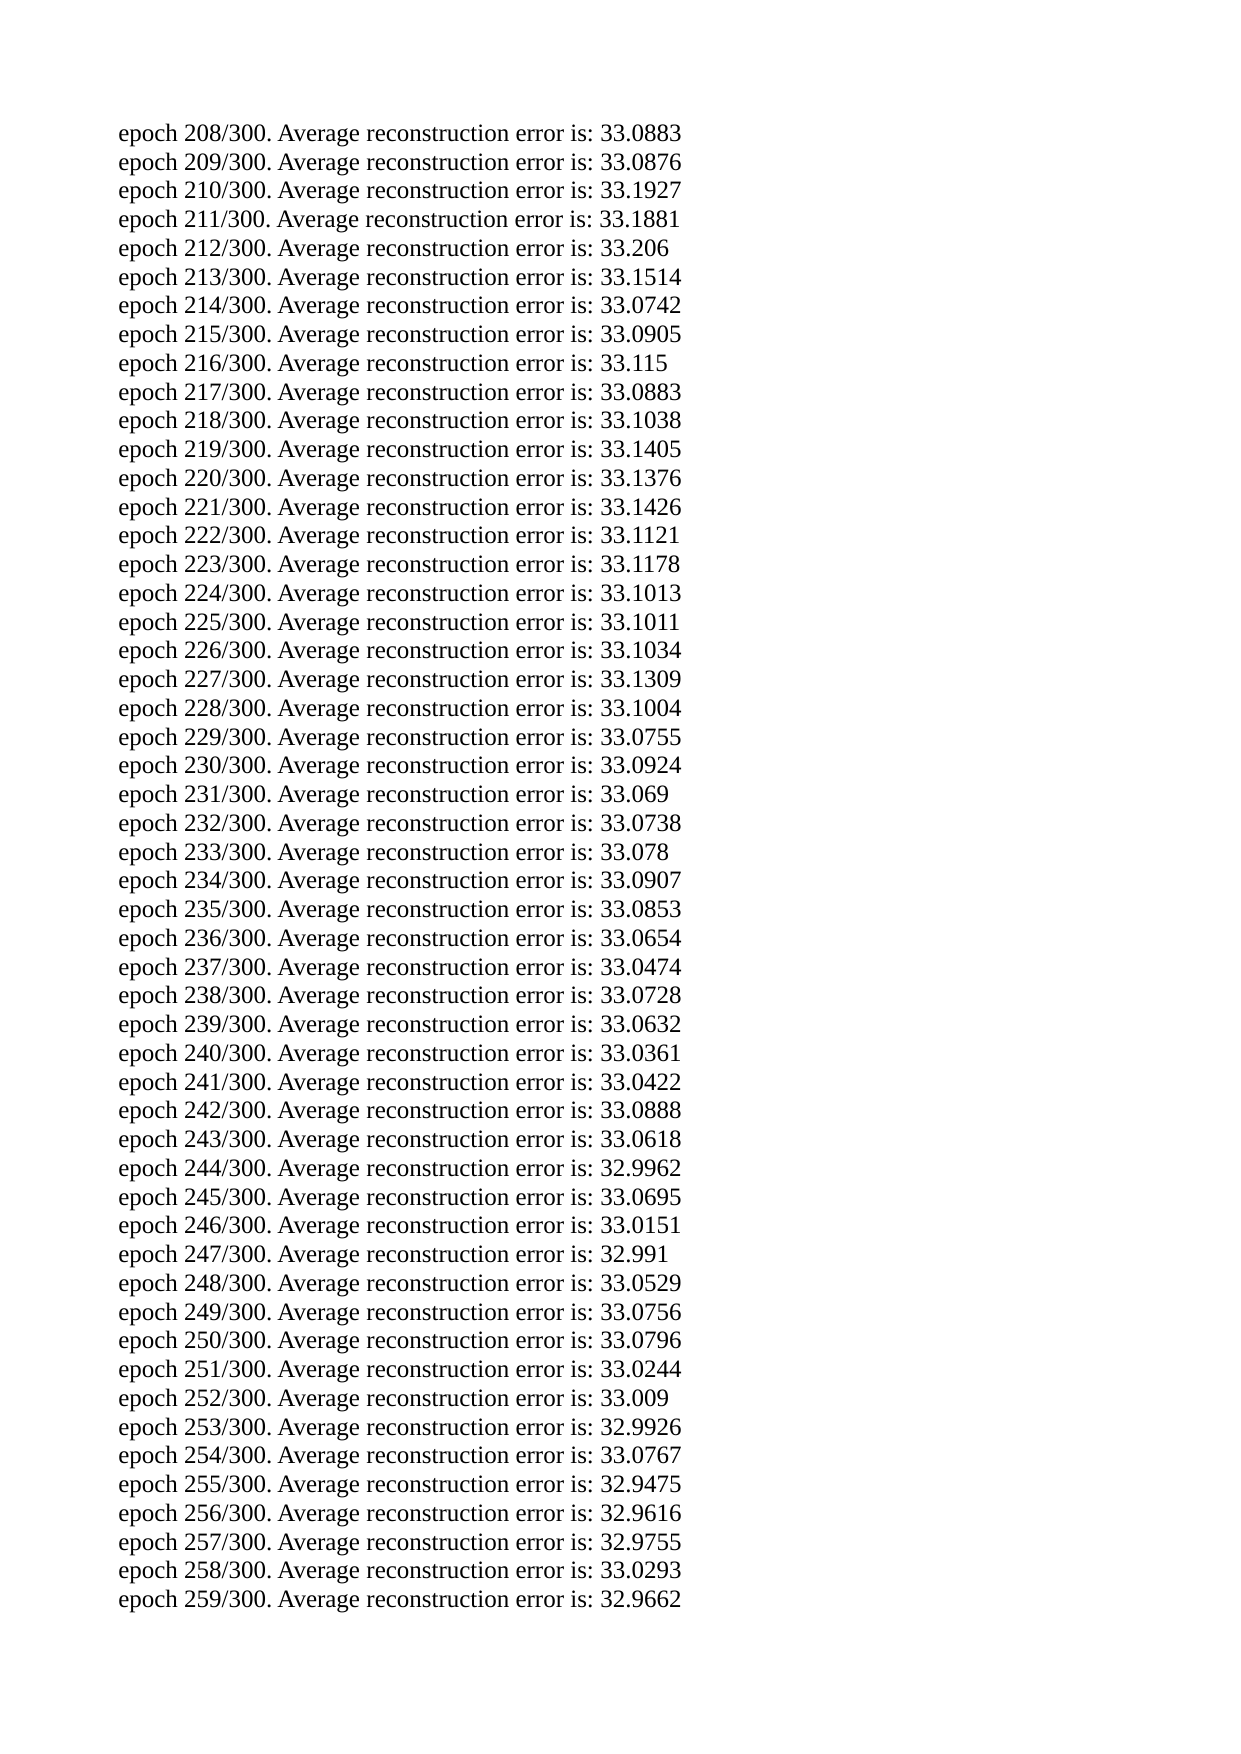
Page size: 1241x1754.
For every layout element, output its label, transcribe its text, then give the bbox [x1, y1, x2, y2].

text epoch 247/300. Average reconstruction error is: 32.991 [118, 1239, 1122, 1268]
text epoch 222/300. Average reconstruction error is: 33.1121 [118, 521, 1122, 549]
text epoch 228/300. Average reconstruction error is: 33.1004 [118, 693, 1122, 722]
text epoch 219/300. Average reconstruction error is: 33.1405 [118, 434, 1122, 463]
text epoch 243/300. Average reconstruction error is: 33.0618 [118, 1124, 1122, 1153]
text epoch 258/300. Average reconstruction error is: 33.0293 [118, 1556, 1122, 1584]
text epoch 244/300. Average reconstruction error is: 32.9962 [118, 1153, 1122, 1182]
text epoch 239/300. Average reconstruction error is: 33.0632 [118, 1009, 1122, 1038]
text epoch 234/300. Average reconstruction error is: 33.0907 [118, 866, 1122, 894]
text epoch 252/300. Average reconstruction error is: 33.009 [118, 1383, 1122, 1412]
text epoch 253/300. Average reconstruction error is: 32.9926 [118, 1412, 1122, 1441]
text epoch 256/300. Average reconstruction error is: 32.9616 [118, 1498, 1122, 1527]
text epoch 246/300. Average reconstruction error is: 33.0151 [118, 1211, 1122, 1239]
text epoch 230/300. Average reconstruction error is: 33.0924 [118, 751, 1122, 779]
text epoch 257/300. Average reconstruction error is: 32.9755 [118, 1527, 1122, 1556]
text epoch 242/300. Average reconstruction error is: 33.0888 [118, 1096, 1122, 1124]
text epoch 224/300. Average reconstruction error is: 33.1013 [118, 578, 1122, 607]
text epoch 212/300. Average reconstruction error is: 33.206 [118, 233, 1122, 262]
text epoch 215/300. Average reconstruction error is: 33.0905 [118, 319, 1122, 348]
text epoch 218/300. Average reconstruction error is: 33.1038 [118, 406, 1122, 434]
text epoch 249/300. Average reconstruction error is: 33.0756 [118, 1297, 1122, 1326]
text epoch 214/300. Average reconstruction error is: 33.0742 [118, 291, 1122, 319]
text epoch 237/300. Average reconstruction error is: 33.0474 [118, 952, 1122, 981]
text epoch 226/300. Average reconstruction error is: 33.1034 [118, 636, 1122, 664]
text epoch 225/300. Average reconstruction error is: 33.1011 [118, 607, 1122, 636]
text epoch 240/300. Average reconstruction error is: 33.0361 [118, 1038, 1122, 1067]
text epoch 223/300. Average reconstruction error is: 33.1178 [118, 549, 1122, 578]
text epoch 229/300. Average reconstruction error is: 33.0755 [118, 722, 1122, 751]
text epoch 259/300. Average reconstruction error is: 32.9662 [118, 1584, 1122, 1613]
text epoch 217/300. Average reconstruction error is: 33.0883 [118, 377, 1122, 406]
text epoch 251/300. Average reconstruction error is: 33.0244 [118, 1354, 1122, 1383]
text epoch 220/300. Average reconstruction error is: 33.1376 [118, 463, 1122, 492]
text epoch 209/300. Average reconstruction error is: 33.0876 [118, 147, 1122, 176]
text epoch 248/300. Average reconstruction error is: 33.0529 [118, 1268, 1122, 1297]
text epoch 227/300. Average reconstruction error is: 33.1309 [118, 664, 1122, 693]
text epoch 238/300. Average reconstruction error is: 33.0728 [118, 981, 1122, 1009]
text epoch 210/300. Average reconstruction error is: 33.1927 [118, 176, 1122, 204]
text epoch 254/300. Average reconstruction error is: 33.0767 [118, 1441, 1122, 1469]
text epoch 232/300. Average reconstruction error is: 33.0738 [118, 808, 1122, 837]
text epoch 236/300. Average reconstruction error is: 33.0654 [118, 923, 1122, 952]
text epoch 216/300. Average reconstruction error is: 33.115 [118, 348, 1122, 377]
text epoch 211/300. Average reconstruction error is: 33.1881 [118, 204, 1122, 233]
text epoch 221/300. Average reconstruction error is: 33.1426 [118, 492, 1122, 521]
text epoch 233/300. Average reconstruction error is: 33.078 [118, 837, 1122, 866]
text epoch 235/300. Average reconstruction error is: 33.0853 [118, 894, 1122, 923]
text epoch 213/300. Average reconstruction error is: 33.1514 [118, 262, 1122, 291]
text epoch 255/300. Average reconstruction error is: 32.9475 [118, 1469, 1122, 1498]
text epoch 231/300. Average reconstruction error is: 33.069 [118, 779, 1122, 808]
text epoch 245/300. Average reconstruction error is: 33.0695 [118, 1182, 1122, 1211]
text epoch 250/300. Average reconstruction error is: 33.0796 [118, 1326, 1122, 1354]
text epoch 241/300. Average reconstruction error is: 33.0422 [118, 1067, 1122, 1096]
text epoch 208/300. Average reconstruction error is: 33.0883 [118, 118, 1122, 147]
